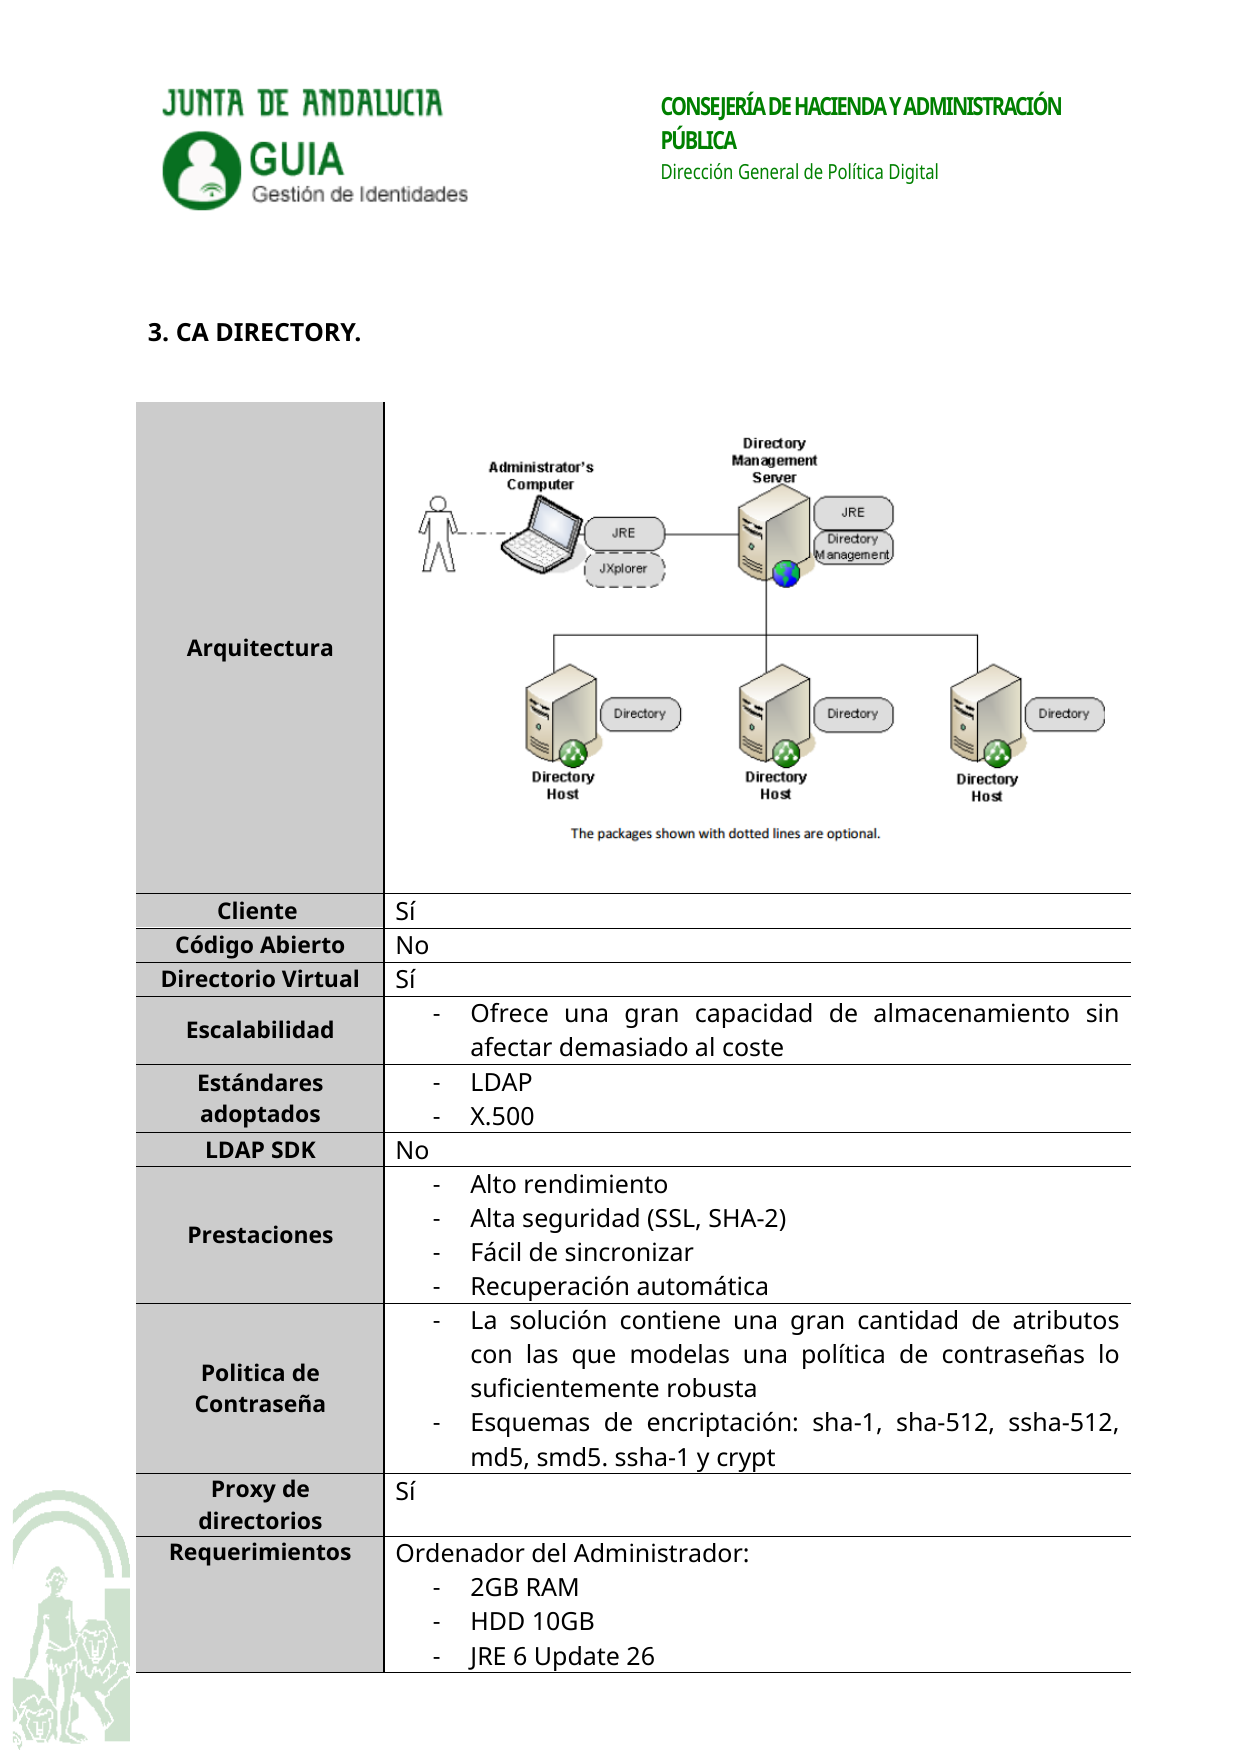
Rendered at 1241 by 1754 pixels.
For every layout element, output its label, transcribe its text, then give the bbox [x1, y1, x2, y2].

table_header [385, 402, 1131, 893]
table_cell Sí [385, 963, 1131, 996]
table_cell Ofrece una gran capacidad de almacenamiento sin afectar demasiado al coste [385, 997, 1131, 1064]
table_cell Ordenador del Administrador: 2GB RAM HDD 10GB JRE 6 Update 26 [385, 1537, 1131, 1672]
table_cell No [385, 929, 1131, 962]
table_cell Politica de Contraseña [136, 1304, 383, 1473]
table_cell Alto rendimiento Alta seguridad (SSL, SHA-2) Fácil de sincronizar Recuperación automática [385, 1167, 1131, 1303]
table_cell Requerimientos [136, 1537, 383, 1672]
table_cell LDAP X.500 [385, 1065, 1131, 1132]
table_cell Directorio Virtual [136, 963, 383, 996]
table_cell Estándares adoptados [136, 1065, 383, 1132]
table_header Arquitectura [136, 402, 383, 893]
table_cell Prestaciones [136, 1167, 383, 1303]
picture [147, 82, 498, 225]
picture [412, 429, 1105, 866]
table_cell Código Abierto [136, 929, 383, 962]
table_cell LDAP SDK [136, 1133, 383, 1166]
table_cell No [385, 1133, 1131, 1166]
table_cell Sí [385, 894, 1131, 927]
table_cell Proxy de directorios [136, 1474, 383, 1536]
table_cell Sí [385, 1474, 1131, 1536]
table_cell Cliente [136, 894, 383, 927]
table_cell Escalabilidad [136, 997, 383, 1064]
picture [12, 1490, 131, 1750]
table_cell La solución contiene una gran cantidad de atributos con las que modelas una política de contraseñas lo suficientemente robusta Esquemas de encriptación: sha-1, sha-512, ssha-512, md5, smd5. ssha-1 y crypt [385, 1304, 1131, 1473]
subtitle 3. ca dIRECTORY. [148, 315, 1122, 349]
